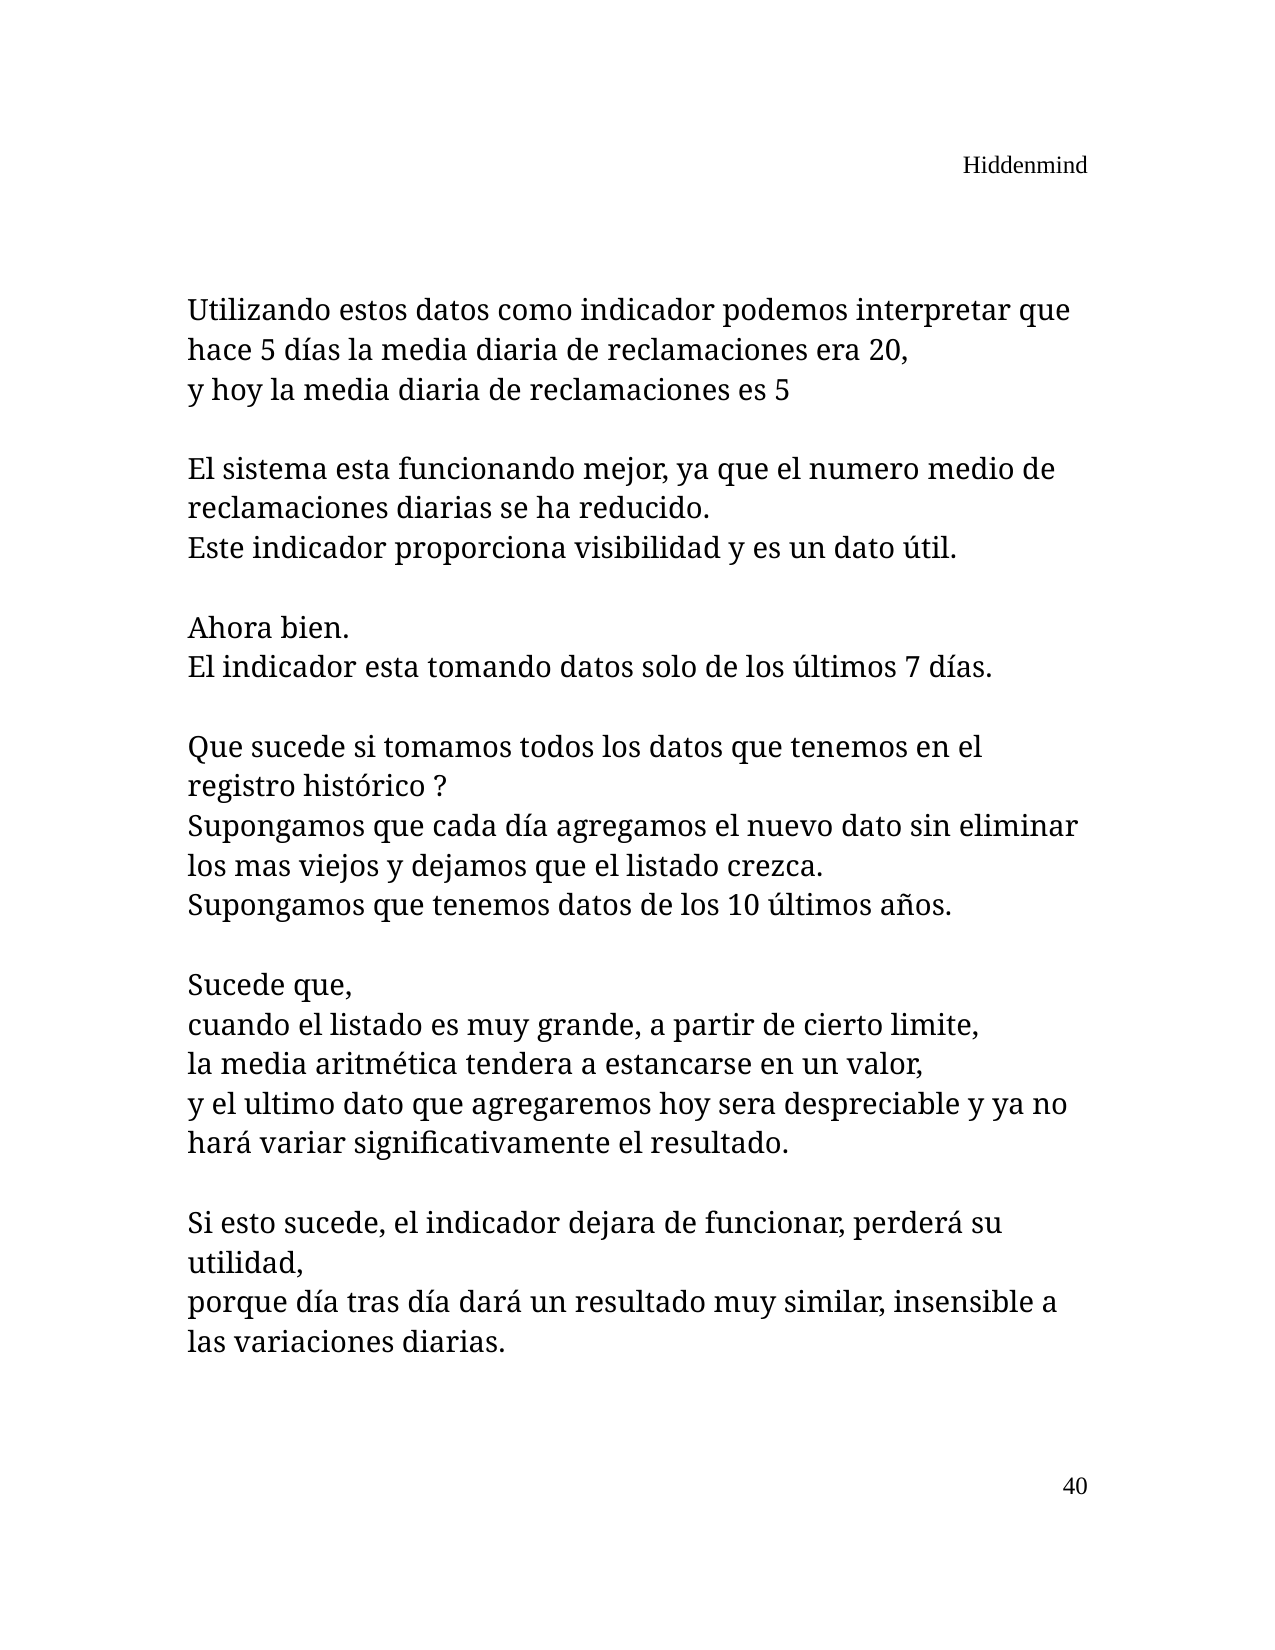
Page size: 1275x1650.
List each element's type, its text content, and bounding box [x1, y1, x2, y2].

text cuando el listado es muy grande, a partir de cierto limite, [187, 1004, 1087, 1043]
text Sucede que, [187, 964, 1087, 1004]
text y el ultimo dato que agregaremos hoy sera despreciable y ya no hará variar significativamente el resultado. [187, 1083, 1087, 1162]
text porque día tras día dará un resultado muy similar, insensible a las variaciones diarias. [187, 1282, 1087, 1361]
text El sistema esta funcionando mejor, ya que el numero medio de reclamaciones diarias se ha reducido. [187, 448, 1087, 527]
text Que sucede si tomamos todos los datos que tenemos en el registro histórico ? [187, 726, 1087, 805]
text y hoy la media diaria de reclamaciones es 5 [187, 369, 1087, 408]
text Supongamos que tenemos datos de los 10 últimos años. [187, 885, 1087, 924]
text Ahora bien. [187, 607, 1087, 647]
text Supongamos que cada día agregamos el nuevo dato sin eliminar los mas viejos y dejamos que el listado crezca. [187, 805, 1087, 885]
text la media aritmética tendera a estancarse en un valor, [187, 1043, 1087, 1083]
text Este indicador proporciona visibilidad y es un dato útil. [187, 527, 1087, 567]
text Utilizando estos datos como indicador podemos interpretar que [187, 289, 1087, 329]
text Si esto sucede, el indicador dejara de funcionar, perderá su utilidad, [187, 1202, 1087, 1282]
text hace 5 días la media diaria de reclamaciones era 20, [187, 329, 1087, 369]
text El indicador esta tomando datos solo de los últimos 7 días. [187, 647, 1087, 686]
